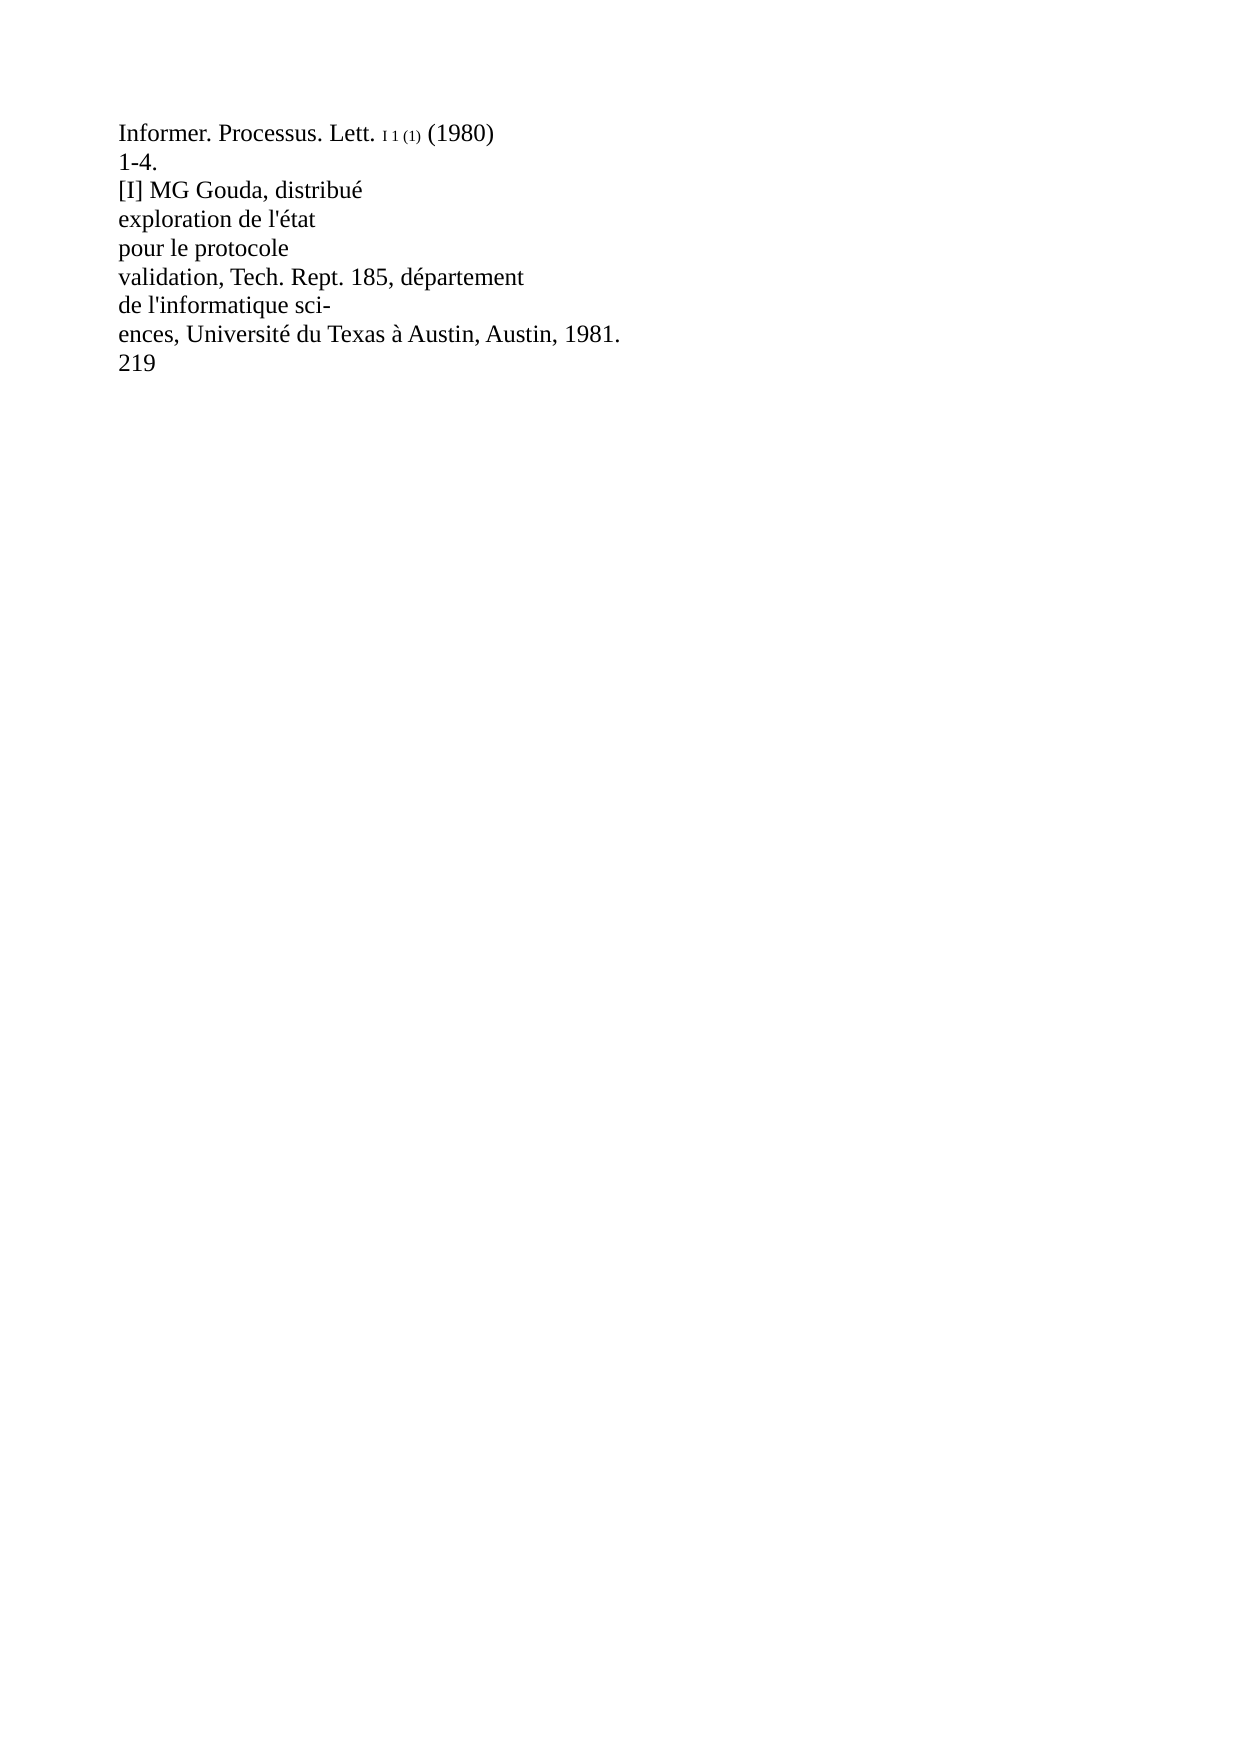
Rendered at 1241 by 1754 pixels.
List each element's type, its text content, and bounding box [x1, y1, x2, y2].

text Informer. Processus. Lett. I 1 (1) (1980) [118, 118, 1122, 147]
text de l'informatique sci- [118, 291, 1122, 319]
text pour le protocole [118, 233, 1122, 262]
text exploration de l'état [118, 204, 1122, 233]
text 219 [118, 348, 1122, 377]
text [I] MG Gouda, distribué [118, 176, 1122, 204]
text ences, Université du Texas à Austin, Austin, 1981. [118, 319, 1122, 348]
text 1-4. [118, 147, 1122, 176]
text validation, Tech. Rept. 185, département [118, 262, 1122, 291]
